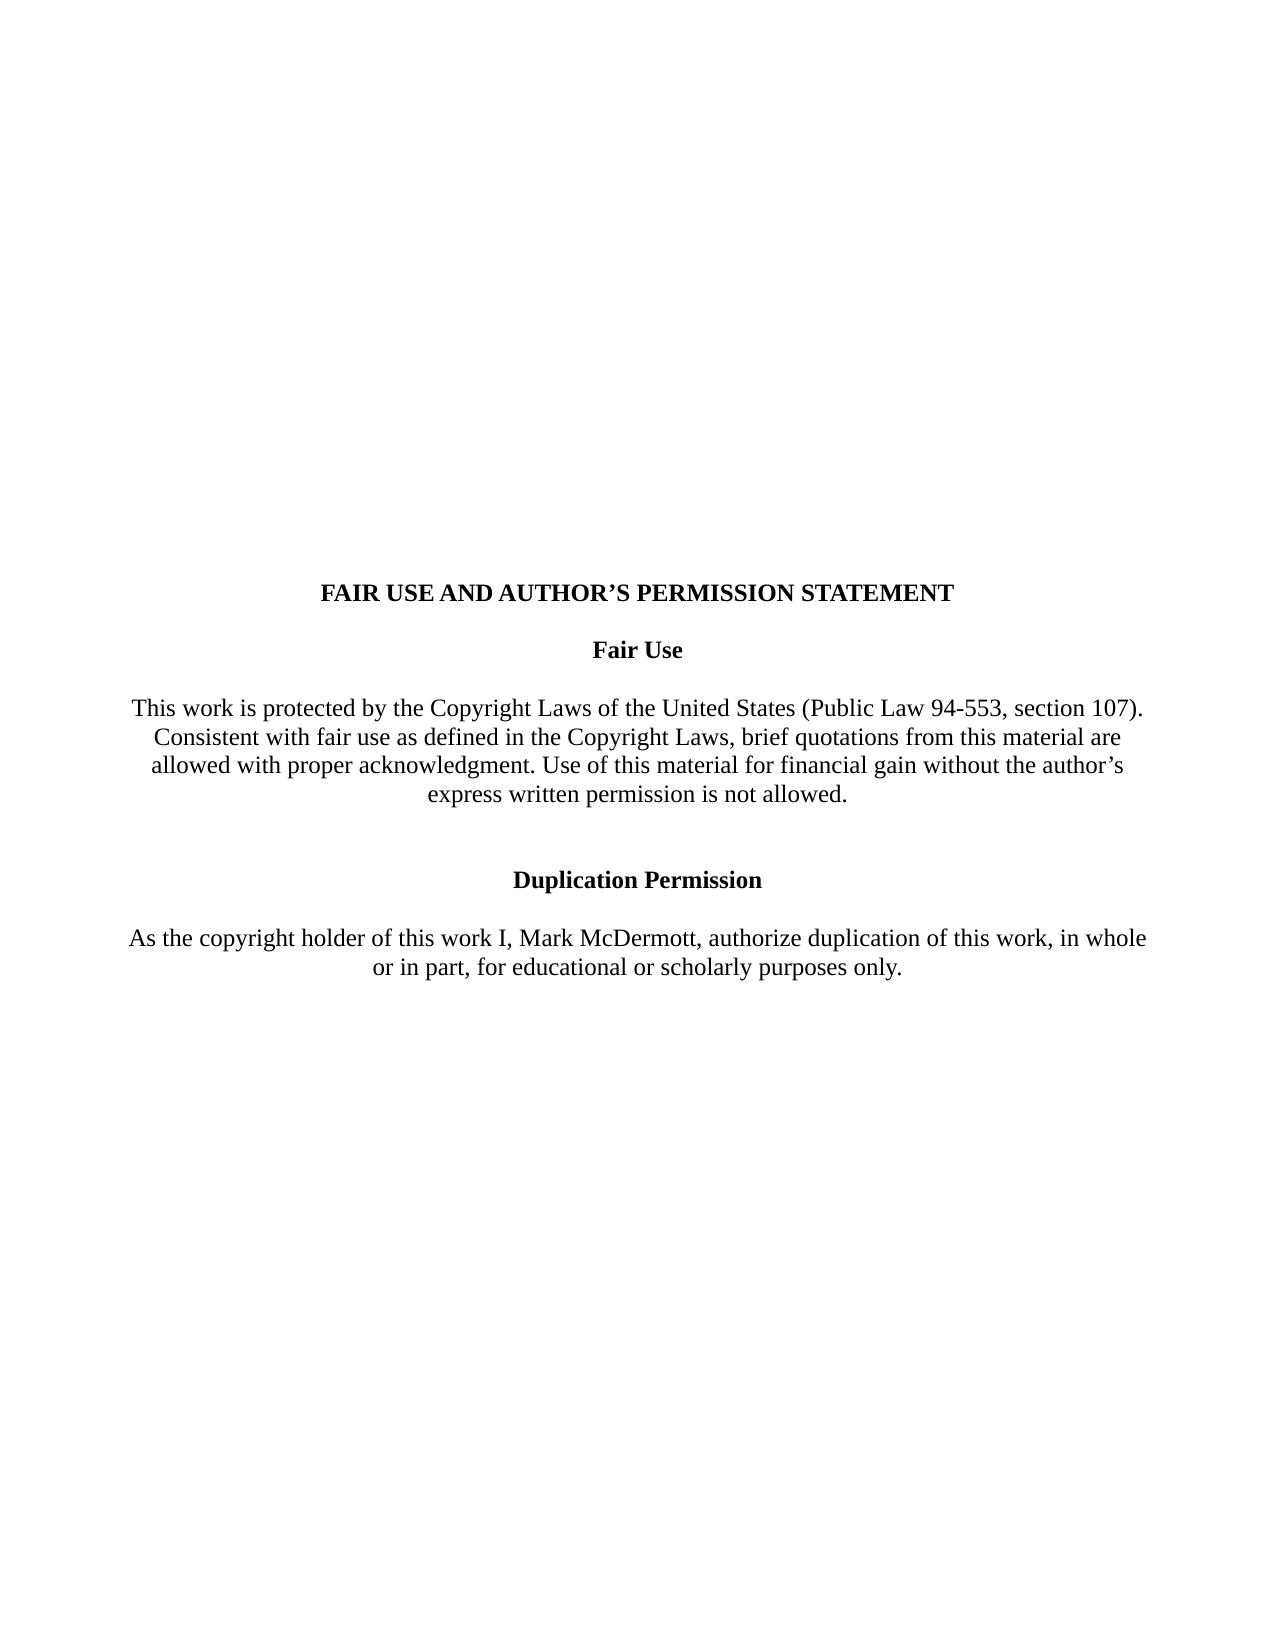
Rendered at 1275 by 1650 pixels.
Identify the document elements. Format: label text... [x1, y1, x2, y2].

text Fair Use [118, 636, 1157, 664]
text Duplication Permission [118, 866, 1157, 894]
text This work is protected by the Copyright Laws of the United States (Public Law 94-553, section 107). Consistent with fair use as defined in the Copyright Laws, brief quotations from this material are allowed with proper acknowledgment. Use of this material for financial gain without the author’s express written permission is not allowed. [118, 693, 1157, 808]
text As the copyright holder of this work I, Mark McDermott, authorize duplication of this work, in whole or in part, for educational or scholarly purposes only. [118, 923, 1157, 981]
text FAIR USE AND AUTHOR’S PERMISSION STATEMENT [118, 578, 1157, 607]
